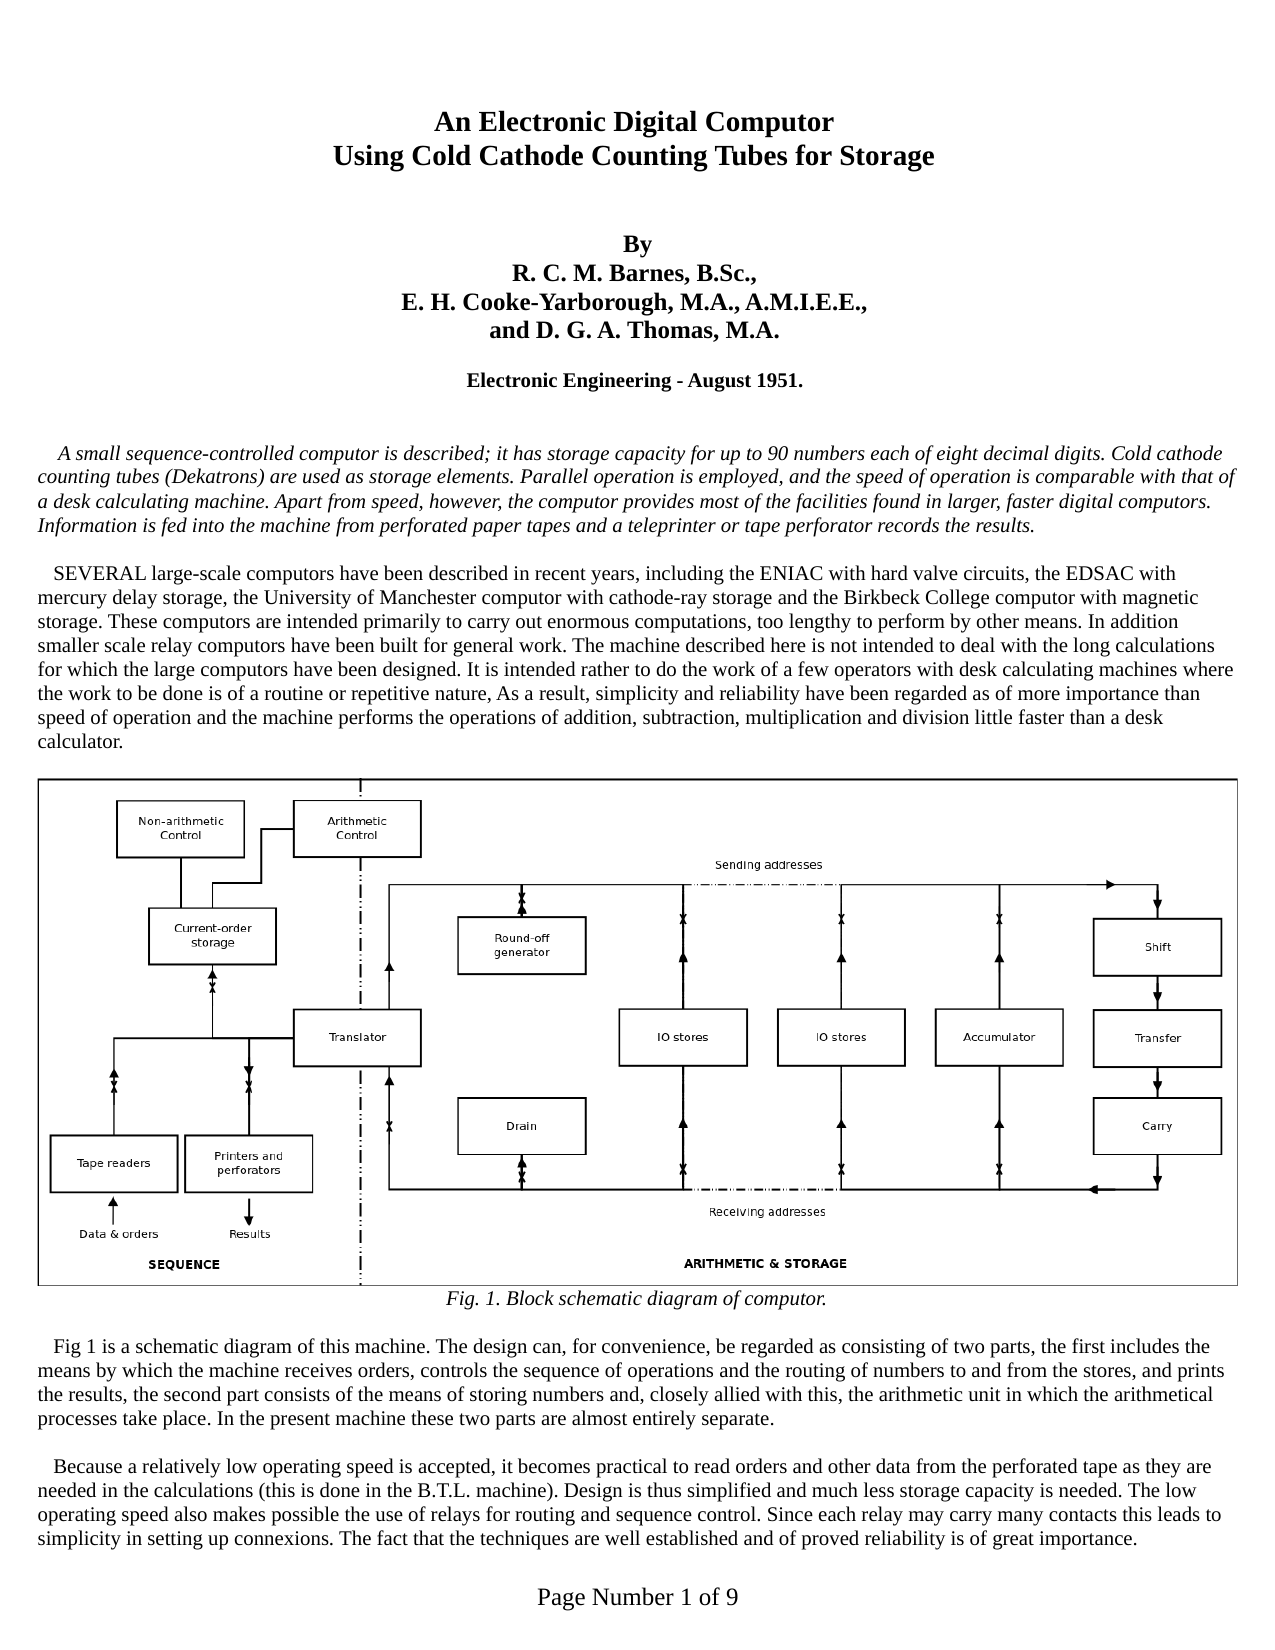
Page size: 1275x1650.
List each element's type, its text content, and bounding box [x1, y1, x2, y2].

text An Electronic Digital Computor [37, 104, 1237, 138]
text By [37, 229, 1237, 258]
text Using Cold Cathode Counting Tubes for Storage [37, 138, 1237, 172]
text Because a relatively low operating speed is accepted, it becomes practical to read orders and other data from the perforated tape as they are needed in the calculations (this is done in the B.T.L. machine). Design is thus simplified and much less storage capacity is needed. The low operating speed also makes possible the use of relays for routing and sequence control. Since each relay may carry many contacts this leads to simplicity in setting up connexions. The fact that the techniques are well established and of proved reliability is of great importance. [37, 1454, 1237, 1550]
text Fig. 1. Block schematic diagram of computor. [37, 1286, 1237, 1309]
text A small sequence-controlled computor is described; it has storage capacity for up to 90 numbers each of eight decimal digits. Cold cathode counting tubes (Dekatrons) are used as storage elements. Parallel operation is employed, and the speed of operation is comparable with that of a desk calculating machine. Apart from speed, however, the computor provides most of the facilities found in larger, faster digital computors. Information is fed into the machine from perforated paper tapes and a teleprinter or tape perforator records the results. [37, 440, 1237, 537]
text R. C. M. Barnes, B.Sc., [37, 258, 1237, 287]
text SEVERAL large-scale computors have been described in recent years, including the ENIAC with hard valve circuits, the EDSAC with mercury delay storage, the University of Manchester computor with cathode-ray storage and the Birkbeck College computor with magnetic storage. These computors are intended primarily to carry out enormous computations, too lengthy to perform by other means. In addition smaller scale relay computors have been built for general work. The machine described here is not intended to deal with the long calculations for which the large computors have been designed. It is intended rather to do the work of a few operators with desk calculating machines where the work to be done is of a routine or repetitive nature, As a result, simplicity and reliability have been regarded as of more importance than speed of operation and the machine performs the operations of addition, subtraction, multiplication and division little faster than a desk calculator. [37, 561, 1237, 753]
text Fig 1 is a schematic diagram of this machine. The design can, for convenience, be regarded as consisting of two parts, the first includes the means by which the machine receives orders, controls the sequence of operations and the routing of numbers to and from the stores, and prints the results, the second part consists of the means of storing numbers and, closely allied with this, the arithmetic unit in which the arithmetical processes take place. In the present machine these two parts are almost entirely separate. [37, 1333, 1237, 1430]
text E. H. Cooke-Yarborough, M.A., A.M.I.E.E., [37, 287, 1237, 315]
picture [37, 777, 1238, 1286]
text Electronic Engineering - August 1951. [37, 368, 1237, 392]
text and D. G. A. Thomas, M.A. [37, 315, 1237, 344]
